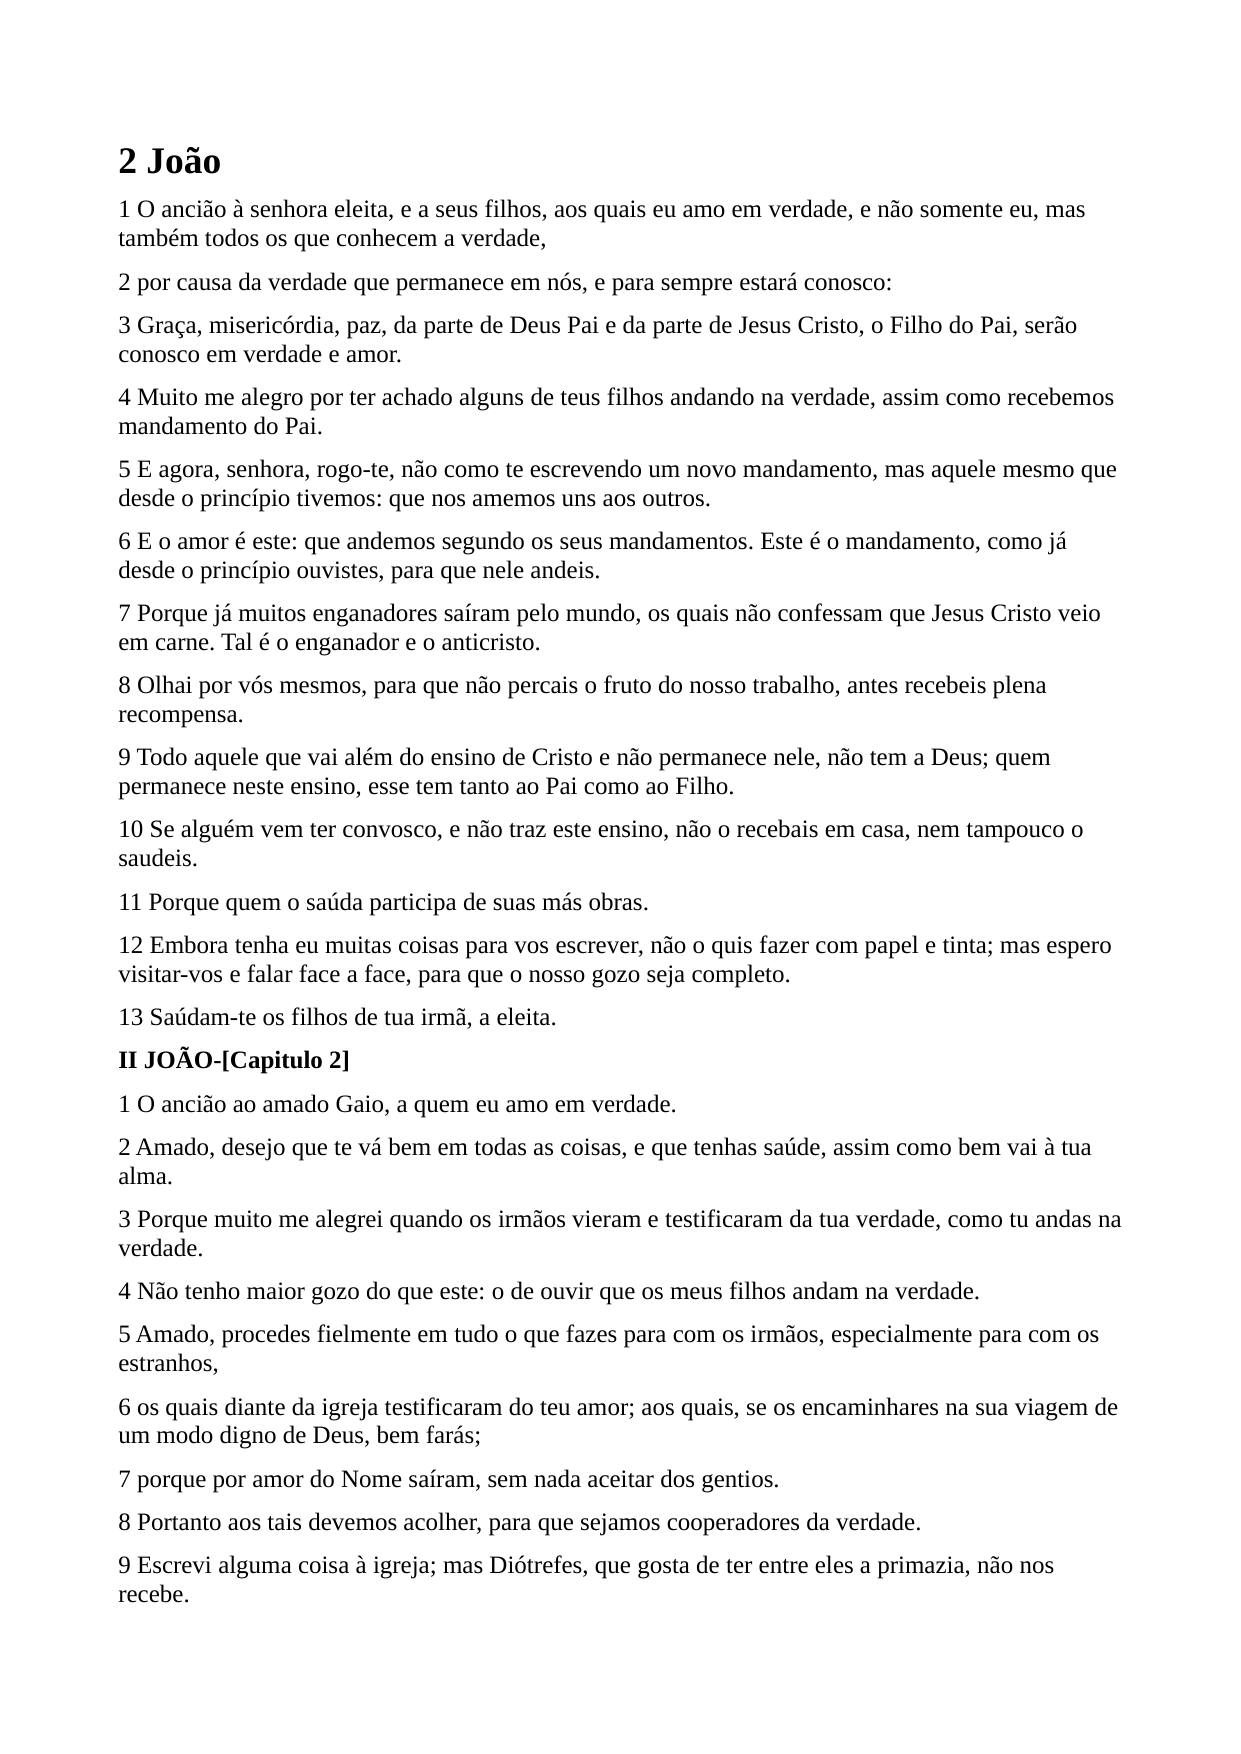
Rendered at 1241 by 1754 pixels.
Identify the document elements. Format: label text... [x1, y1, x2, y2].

text 10 Se alguém vem ter convosco, e não traz este ensino, não o recebais em casa, nem tampouco o saudeis. [118, 814, 1122, 872]
text 3 Graça, misericórdia, paz, da parte de Deus Pai e da parte de Jesus Cristo, o Filho do Pai, serão conosco em verdade e amor. [118, 310, 1122, 367]
subtitle 2 João [118, 139, 1122, 182]
text 8 Olhai por vós mesmos, para que não percais o fruto do nosso trabalho, antes recebeis plena recompensa. [118, 670, 1122, 728]
text 2 Amado, desejo que te vá bem em todas as coisas, e que tenhas saúde, assim como bem vai à tua alma. [118, 1132, 1122, 1189]
text 5 Amado, procedes fielmente em tudo o que fazes para com os irmãos, especialmente para com os estranhos, [118, 1319, 1122, 1377]
text 6 os quais diante da igreja testificaram do teu amor; aos quais, se os encaminhares na sua viagem de um modo digno de Deus, bem farás; [118, 1392, 1122, 1449]
text 4 Não tenho maior gozo do que este: o de ouvir que os meus filhos andam na verdade. [118, 1276, 1122, 1305]
text 9 Todo aquele que vai além do ensino de Cristo e não permanece nele, não tem a Deus; quem permanece neste ensino, esse tem tanto ao Pai como ao Filho. [118, 742, 1122, 800]
text 11 Porque quem o saúda participa de suas más obras. [118, 887, 1122, 915]
text 1 O ancião ao amado Gaio, a quem eu amo em verdade. [118, 1089, 1122, 1117]
text 5 E agora, senhora, rogo-te, não como te escrevendo um novo mandamento, mas aquele mesmo que desde o princípio tivemos: que nos amemos uns aos outros. [118, 454, 1122, 512]
text 13 Saúdam-te os filhos de tua irmã, a eleita. [118, 1002, 1122, 1031]
text 4 Muito me alegro por ter achado alguns de teus filhos andando na verdade, assim como recebemos mandamento do Pai. [118, 382, 1122, 439]
text 1 O ancião à senhora eleita, e a seus filhos, aos quais eu amo em verdade, e não somente eu, mas também todos os que conhecem a verdade, [118, 194, 1122, 252]
text 6 E o amor é este: que andemos segundo os seus mandamentos. Este é o mandamento, como já desde o princípio ouvistes, para que nele andeis. [118, 526, 1122, 584]
text 9 Escrevi alguma coisa à igreja; mas Diótrefes, que gosta de ter entre eles a primazia, não nos recebe. [118, 1550, 1122, 1608]
text 7 porque por amor do Nome saíram, sem nada aceitar dos gentios. [118, 1464, 1122, 1492]
text II JOÃO-[Capitulo 2] [118, 1045, 1122, 1074]
text 3 Porque muito me alegrei quando os irmãos vieram e testificaram da tua verdade, como tu andas na verdade. [118, 1204, 1122, 1262]
text 8 Portanto aos tais devemos acolher, para que sejamos cooperadores da verdade. [118, 1507, 1122, 1536]
text 12 Embora tenha eu muitas coisas para vos escrever, não o quis fazer com papel e tinta; mas espero visitar-vos e falar face a face, para que o nosso gozo seja completo. [118, 930, 1122, 987]
text 2 por causa da verdade que permanece em nós, e para sempre estará conosco: [118, 267, 1122, 295]
text 7 Porque já muitos enganadores saíram pelo mundo, os quais não confessam que Jesus Cristo veio em carne. Tal é o enganador e o anticristo. [118, 598, 1122, 656]
